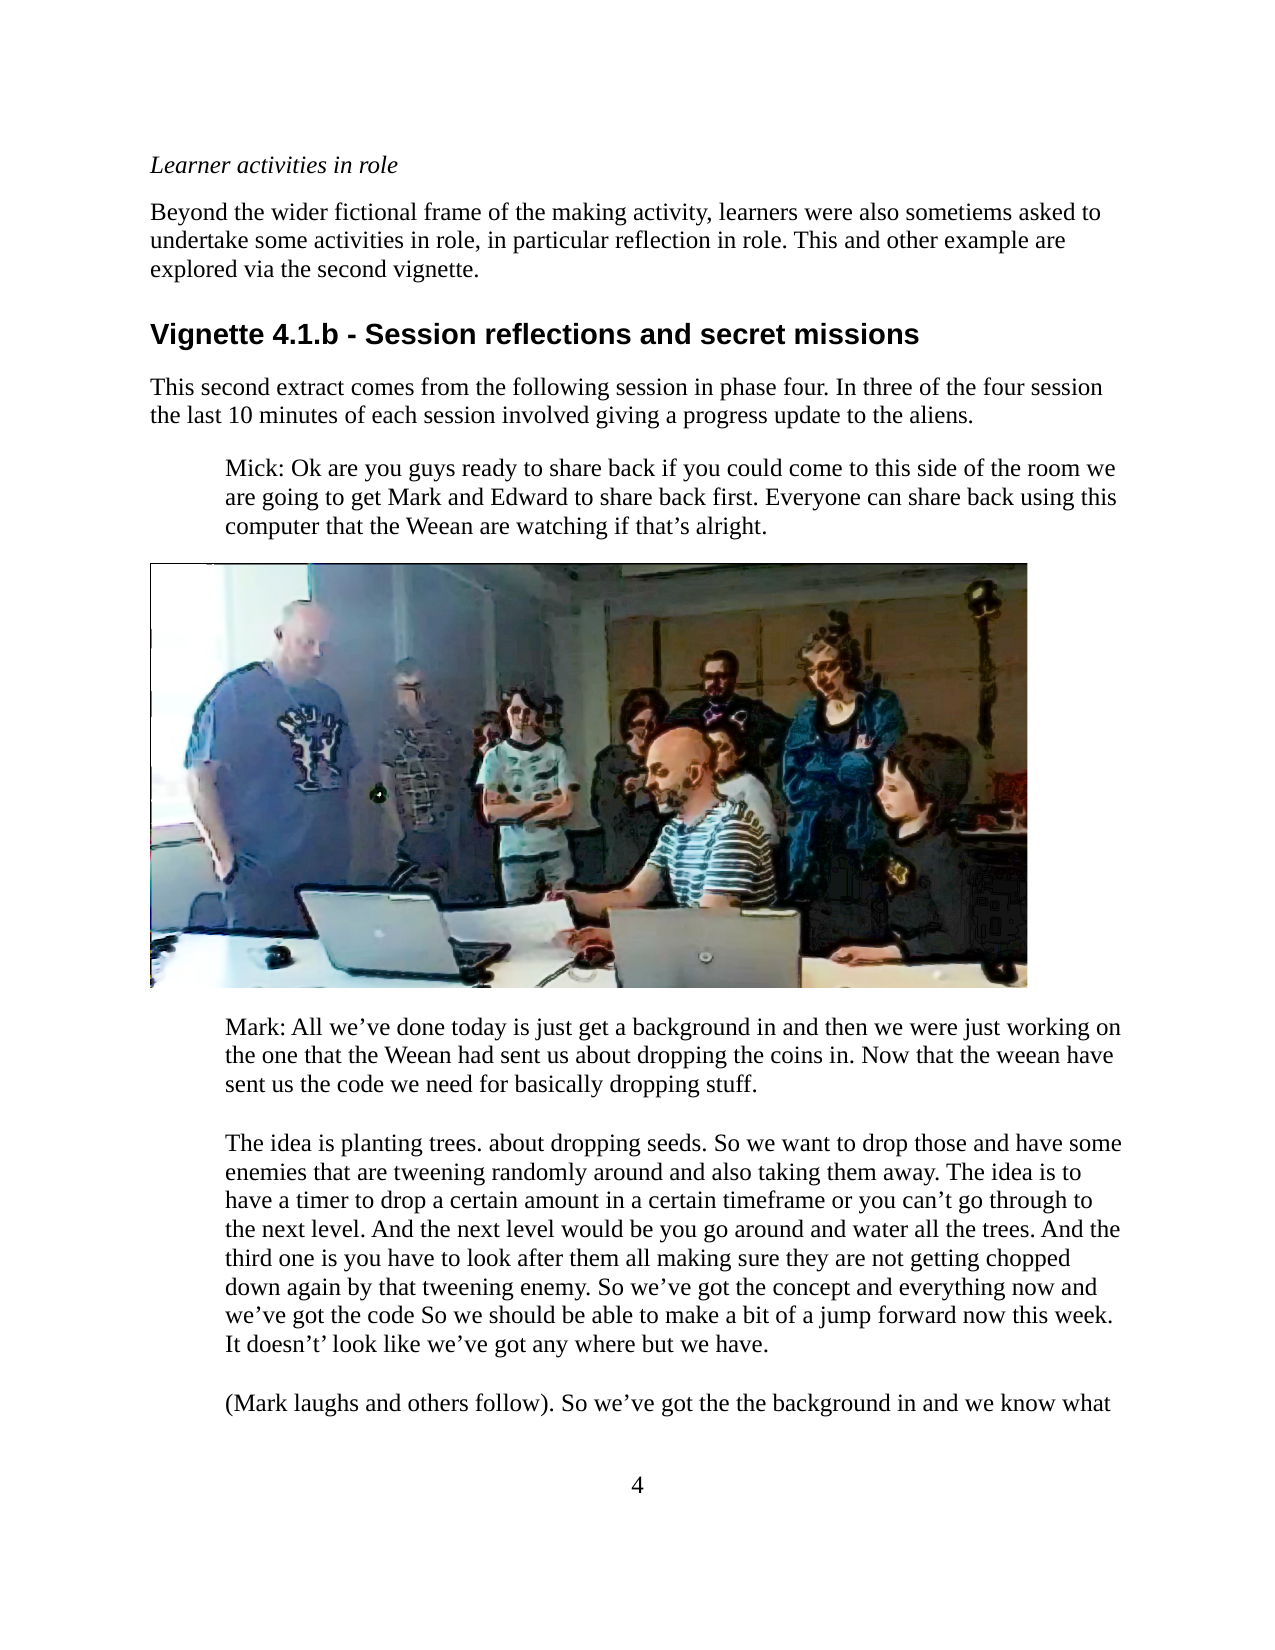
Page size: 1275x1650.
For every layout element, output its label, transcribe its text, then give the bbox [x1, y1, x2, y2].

text Mick: Ok are you guys ready to share back if you could come to this side of the room we are going to get Mark and Edward to share back first. Everyone can share back using this computer that the Weean are watching if that’s alright. [225, 453, 1125, 539]
text Mark: All we’ve done today is just get a background in and then we were just working on the one that the Weean had sent us about dropping the coins in. Now that the weean have sent us the code we need for basically dropping stuff. [225, 1012, 1125, 1098]
text (Mark laughs and others follow). So we’ve got the the background in and we know what [225, 1388, 1125, 1417]
text Learner activities in role [150, 150, 1125, 179]
subtitle Vignette 4.1.b - Session reflections and secret missions [150, 317, 1125, 350]
picture [150, 563, 1028, 988]
text This second extract comes from the following session in phase four. In three of the four session the last 10 minutes of each session involved giving a progress update to the aliens. [150, 372, 1125, 429]
text The idea is planting trees. about dropping seeds. So we want to drop those and have some enemies that are tweening randomly around and also taking them away. The idea is to have a timer to drop a certain amount in a certain timeframe or you can’t go through to the next level. And the next level would be you go around and water all the trees. And the third one is you have to look after them all making sure they are not getting chopped down again by that tweening enemy. So we’ve got the concept and everything now and we’ve got the code So we should be able to make a bit of a jump forward now this week. It doesn’t’ look like we’ve got any where but we have. [225, 1128, 1125, 1358]
text Beyond the wider fictional frame of the making activity, learners were also sometiems asked to undertake some activities in role, in particular reflection in role. This and other example are explored via the second vignette. [150, 197, 1125, 283]
